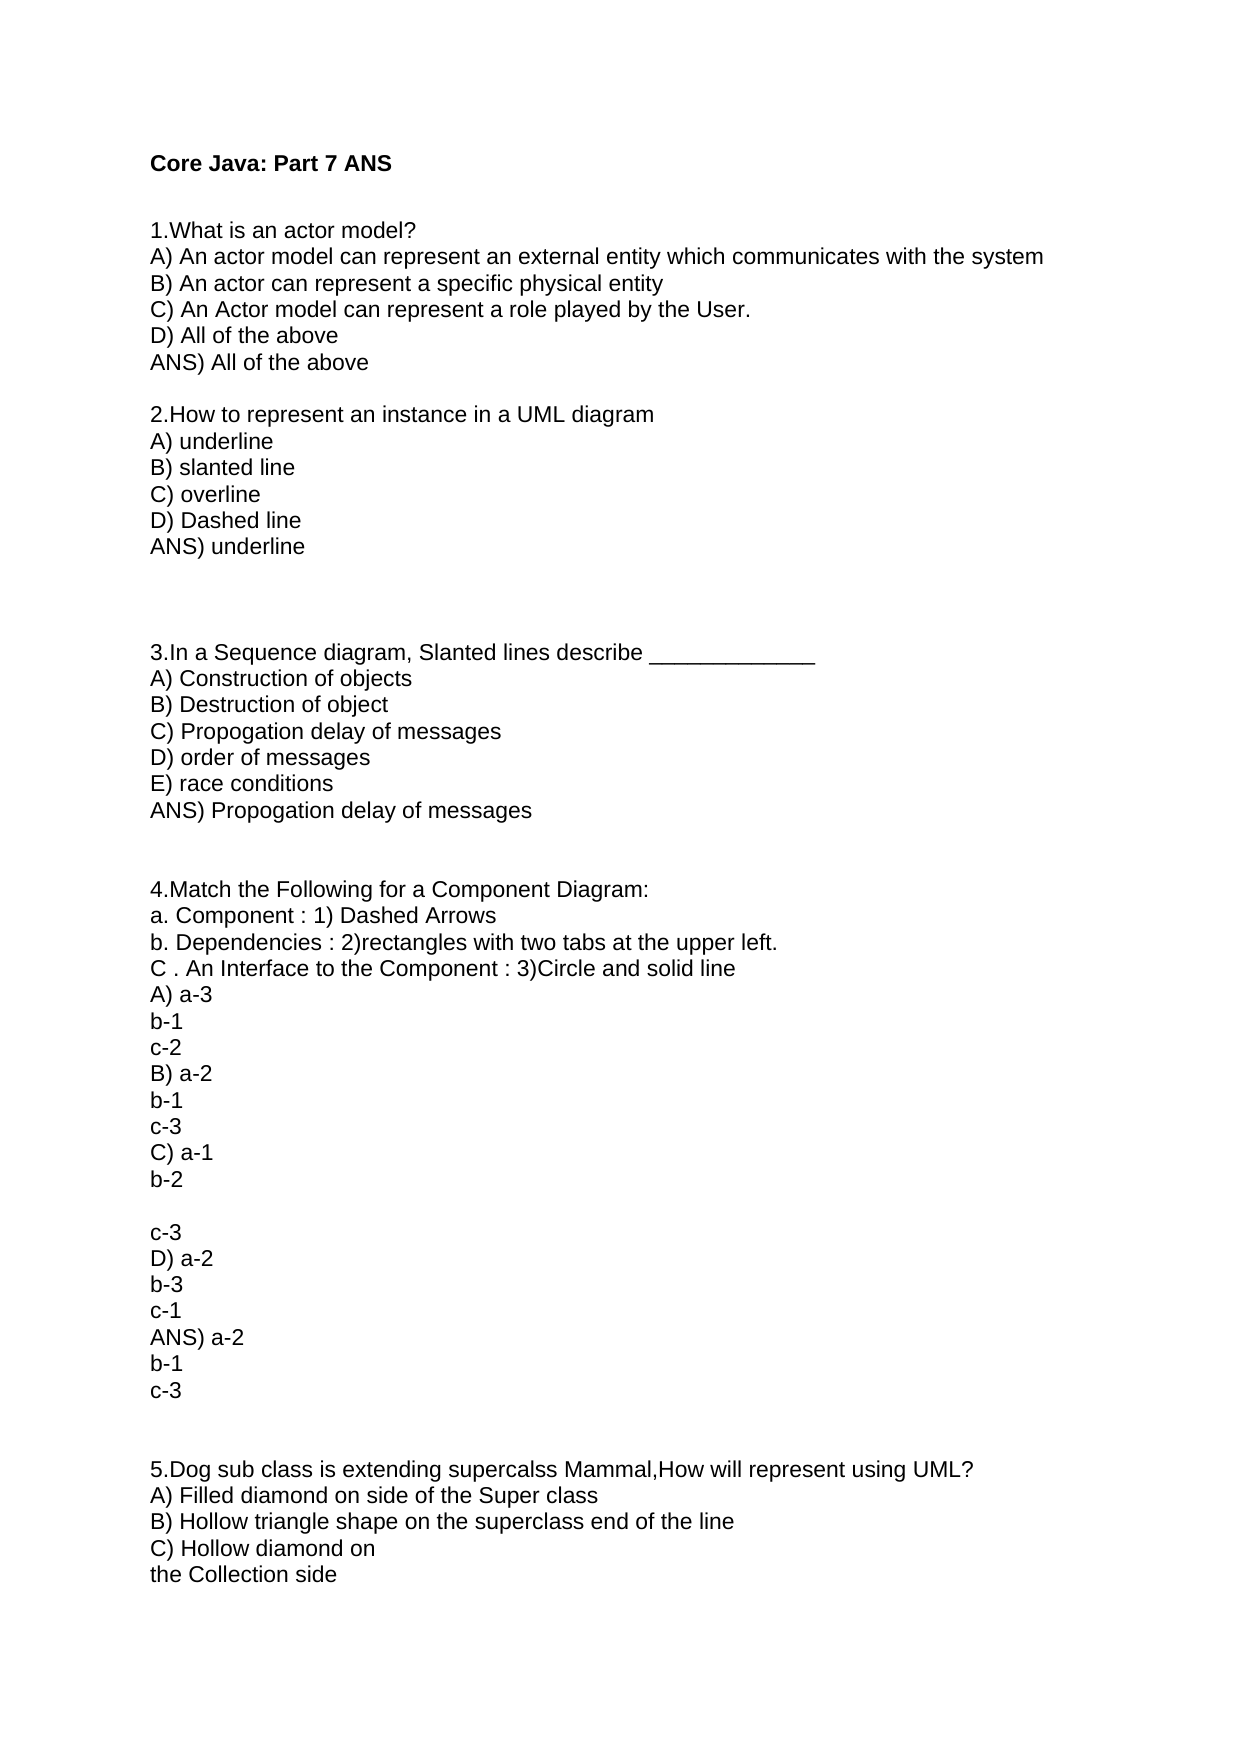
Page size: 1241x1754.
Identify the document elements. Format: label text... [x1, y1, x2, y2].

text C) Hollow diamond on [150, 1535, 1090, 1561]
text 1.What is an actor model? [150, 217, 1090, 243]
text c-3 [150, 1113, 1090, 1139]
text a. Component : 1) Dashed Arrows [150, 902, 1090, 928]
text ANS) Propogation delay of messages [150, 797, 1090, 823]
text D) a-2 [150, 1245, 1090, 1271]
text B) slanted line [150, 454, 1090, 481]
text C) Propogation delay of messages [150, 718, 1090, 744]
text ANS) a-2 [150, 1324, 1090, 1350]
text B) An actor can represent a specific physical entity [150, 270, 1090, 296]
text b-1 [150, 1350, 1090, 1377]
text b-1 [150, 1008, 1090, 1034]
text 5.Dog sub class is extending supercalss Mammal,How will represent using UML? [150, 1456, 1090, 1482]
text B) Hollow triangle shape on the superclass end of the line [150, 1508, 1090, 1535]
text Core Java: Part 7 ANS [150, 150, 1090, 176]
text A) Filled diamond on side of the Super class [150, 1482, 1090, 1508]
text D) All of the above [150, 322, 1090, 349]
text c-3 [150, 1377, 1090, 1403]
text A) underline [150, 428, 1090, 454]
text A) An actor model can represent an external entity which communicates with the system [150, 243, 1090, 270]
text B) a-2 [150, 1060, 1090, 1087]
text C . An Interface to the Component : 3)Circle and solid line [150, 955, 1090, 981]
text A) Construction of objects [150, 665, 1090, 691]
text the Collection side [150, 1561, 1090, 1587]
text b-3 [150, 1271, 1090, 1297]
text E) race conditions [150, 770, 1090, 797]
text C) overline [150, 481, 1090, 507]
text ANS) All of the above [150, 349, 1090, 375]
text C) a-1 [150, 1139, 1090, 1166]
text C) An Actor model can represent a role played by the User. [150, 296, 1090, 322]
text c-1 [150, 1297, 1090, 1324]
text 2.How to represent an instance in a UML diagram [150, 401, 1090, 428]
text ANS) underline [150, 533, 1090, 559]
text A) a-3 [150, 981, 1090, 1008]
text D) order of messages [150, 744, 1090, 770]
text b-1 [150, 1087, 1090, 1113]
text c-3 [150, 1218, 1090, 1245]
text b-2 [150, 1166, 1090, 1192]
text c-2 [150, 1034, 1090, 1060]
text D) Dashed line [150, 507, 1090, 533]
text B) Destruction of object [150, 691, 1090, 718]
text b. Dependencies : 2)rectangles with two tabs at the upper left. [150, 928, 1090, 955]
text 3.In a Sequence diagram, Slanted lines describe _____________ [150, 639, 1090, 665]
text 4.Match the Following for a Component Diagram: [150, 876, 1090, 902]
